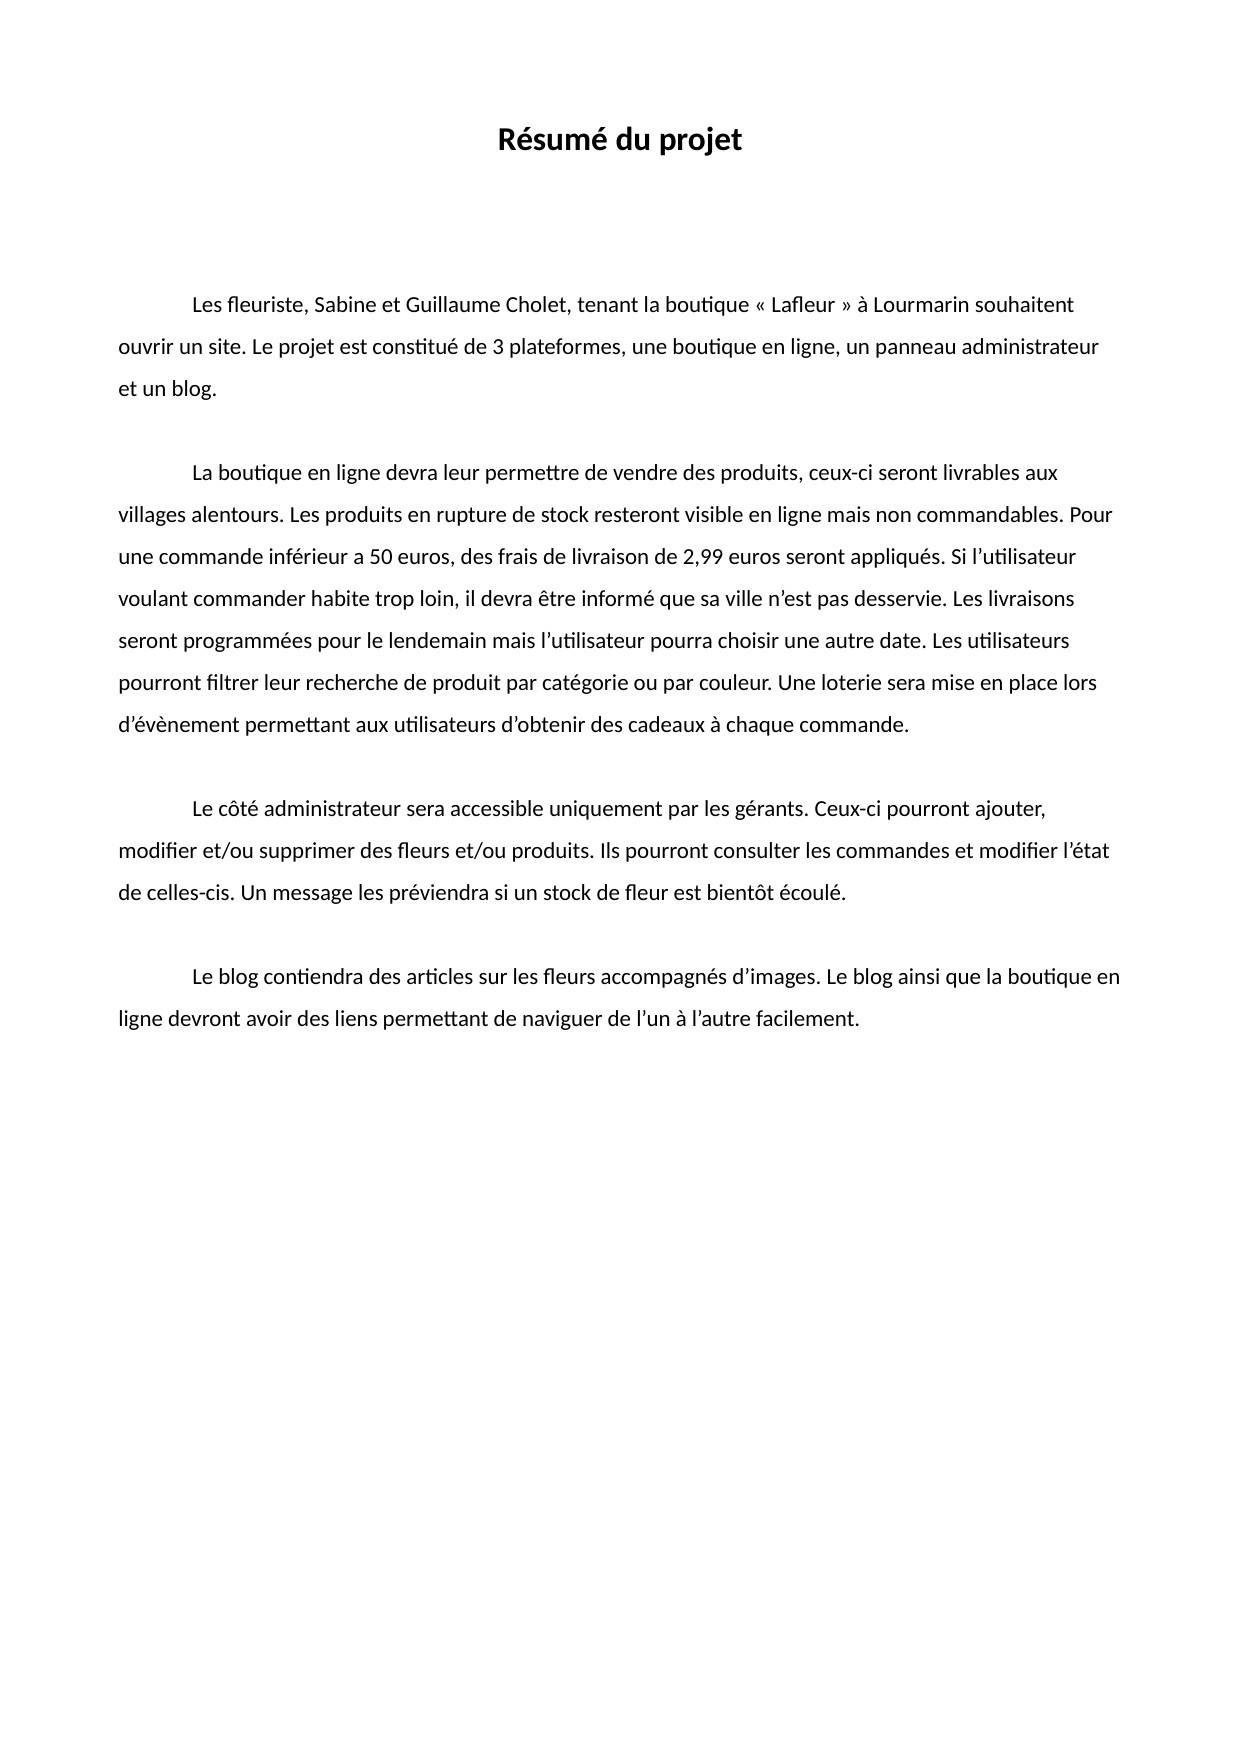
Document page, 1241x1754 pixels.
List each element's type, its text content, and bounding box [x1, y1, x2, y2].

text La boutique en ligne devra leur permettre de vendre des produits, ceux-ci seront livrables aux villages alentours. Les produits en rupture de stock resteront visible en ligne mais non commandables. Pour une commande inférieur a 50 euros, des frais de livraison de 2,99 euros seront appliqués. Si l’utilisateur voulant commander habite trop loin, il devra être informé que sa ville n’est pas desservie. Les livraisons seront programmées pour le lendemain mais l’utilisateur pourra choisir une autre date. Les utilisateurs pourront filtrer leur recherche de produit par catégorie ou par couleur. Une loterie sera mise en place lors d’évènement permettant aux utilisateurs d’obtenir des cadeaux à chaque commande. [118, 458, 1122, 738]
text Le côté administrateur sera accessible uniquement par les gérants. Ceux-ci pourront ajouter, modifier et/ou supprimer des fleurs et/ou produits. Ils pourront consulter les commandes et modifier l’état de celles-cis. Un message les préviendra si un stock de fleur est bientôt écoulé. [118, 794, 1122, 906]
subtitle Résumé du projet [118, 118, 1122, 159]
text Les fleuriste, Sabine et Guillaume Cholet, tenant la boutique « Lafleur » à Lourmarin souhaitent ouvrir un site. Le projet est constitué de 3 plateformes, une boutique en ligne, un panneau administrateur et un blog. [118, 290, 1122, 402]
text Le blog contiendra des articles sur les fleurs accompagnés d’images. Le blog ainsi que la boutique en ligne devront avoir des liens permettant de naviguer de l’un à l’autre facilement. [118, 962, 1122, 1032]
